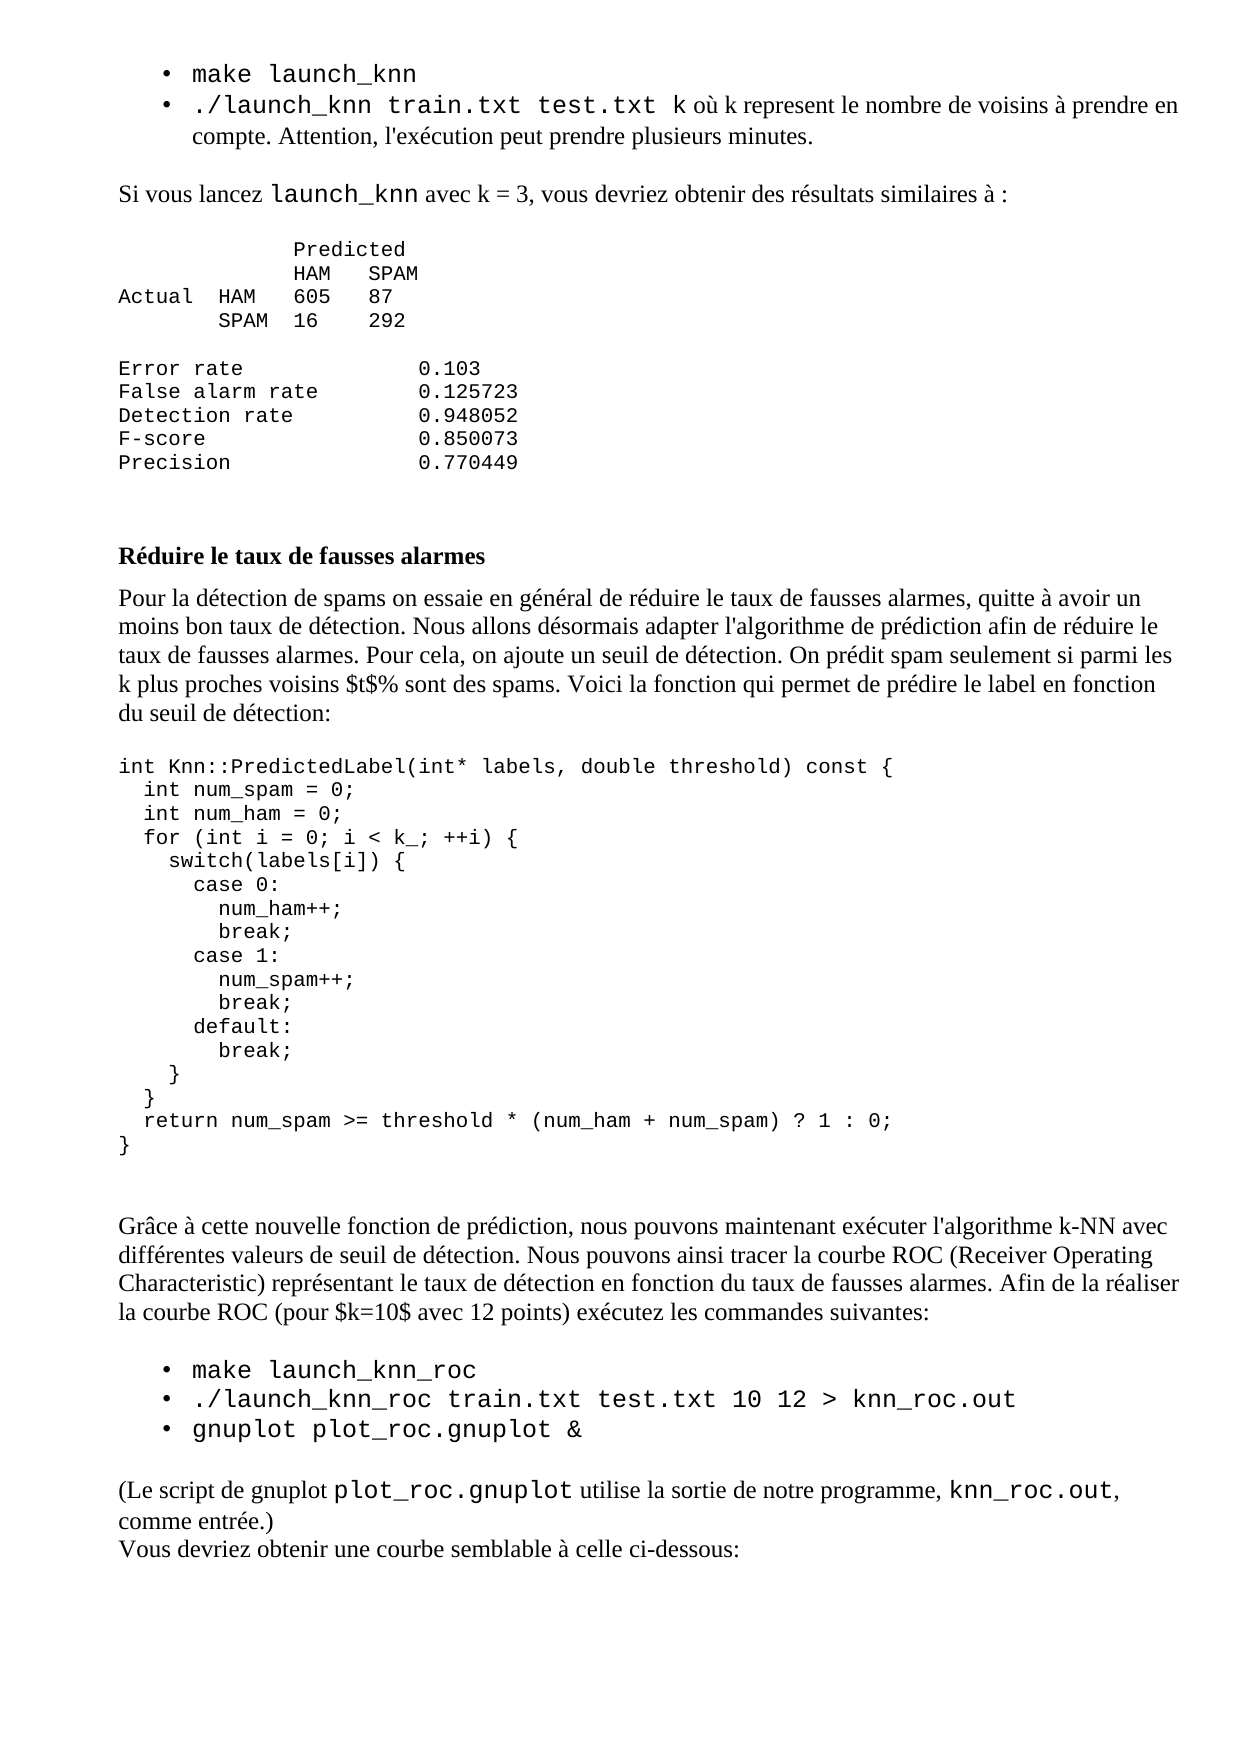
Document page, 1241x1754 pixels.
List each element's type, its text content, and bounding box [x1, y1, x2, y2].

text Si vous lancez launch_knn avec k = 3, vous devriez obtenir des résultats similaires à : [118, 179, 1181, 210]
text Grâce à cette nouvelle fonction de prédiction, nous pouvons maintenant exécuter l'algorithme k-NN avec différentes valeurs de seuil de détection. Nous pouvons ainsi tracer la courbe ROC (Receiver Operating Characteristic) représentant le taux de détection en fonction du taux de fausses alarmes. Afin de la réaliser la courbe ROC (pour $k=10$ avec 12 points) exécutez les commandes suivantes: [118, 1211, 1181, 1326]
list ./launch_knn_roc train.txt test.txt 10 12 > knn_roc.out [162, 1386, 1181, 1414]
text num_spam++; [118, 969, 1181, 992]
text int num_spam = 0; [118, 779, 1181, 803]
text break; [118, 992, 1181, 1016]
text case 1: [118, 945, 1181, 969]
text default: [118, 1016, 1181, 1039]
text Predicted [118, 239, 1181, 263]
list make launch_knn [162, 59, 1181, 90]
text case 0: [118, 874, 1181, 898]
text switch(labels[i]) { [118, 850, 1181, 874]
text int num_ham = 0; [118, 803, 1181, 827]
text num_ham++; [118, 898, 1181, 921]
text } [118, 1087, 1181, 1111]
text Detection rate 0.948052 [118, 405, 1181, 428]
text } [118, 1134, 1181, 1158]
text Actual HAM 605 87 [118, 287, 1181, 310]
text Pour la détection de spams on essaie en général de réduire le taux de fausses alarmes, quitte à avoir un moins bon taux de détection. Nous allons désormais adapter l'algorithme de prédiction afin de réduire le taux de fausses alarmes. Pour cela, on ajoute un seuil de détection. On prédit spam seulement si parmi les k plus proches voisins $t$% sont des spams. Voici la fonction qui permet de prédire le label en fonction du seuil de détection: [118, 583, 1181, 726]
subtitle Réduire le taux de fausses alarmes [118, 541, 1181, 570]
text break; [118, 921, 1181, 945]
list gnuplot plot_roc.gnuplot & [162, 1414, 1181, 1445]
text Precision 0.770449 [118, 452, 1181, 476]
text SPAM 16 292 [118, 310, 1181, 334]
text Error rate 0.103 [118, 357, 1181, 381]
text HAM SPAM [118, 263, 1181, 287]
text (Le script de gnuplot plot_roc.gnuplot utilise la sortie de notre programme, knn_roc.out, comme entrée.) Vous devriez obtenir une courbe semblable à celle ci-dessous: [118, 1475, 1181, 1563]
list ./launch_knn train.txt test.txt k où k represent le nombre de voisins à prendre en compte. Attention, l'exécution peut prendre plusieurs minutes. [162, 90, 1181, 149]
text return num_spam >= threshold * (num_ham + num_spam) ? 1 : 0; [118, 1111, 1181, 1134]
text False alarm rate 0.125723 [118, 381, 1181, 405]
text for (int i = 0; i < k_; ++i) { [118, 827, 1181, 850]
list make launch_knn_roc [162, 1355, 1181, 1386]
text int Knn::PredictedLabel(int* labels, double threshold) const { [118, 756, 1181, 779]
text break; [118, 1039, 1181, 1063]
text } [118, 1063, 1181, 1087]
text F-score 0.850073 [118, 428, 1181, 452]
